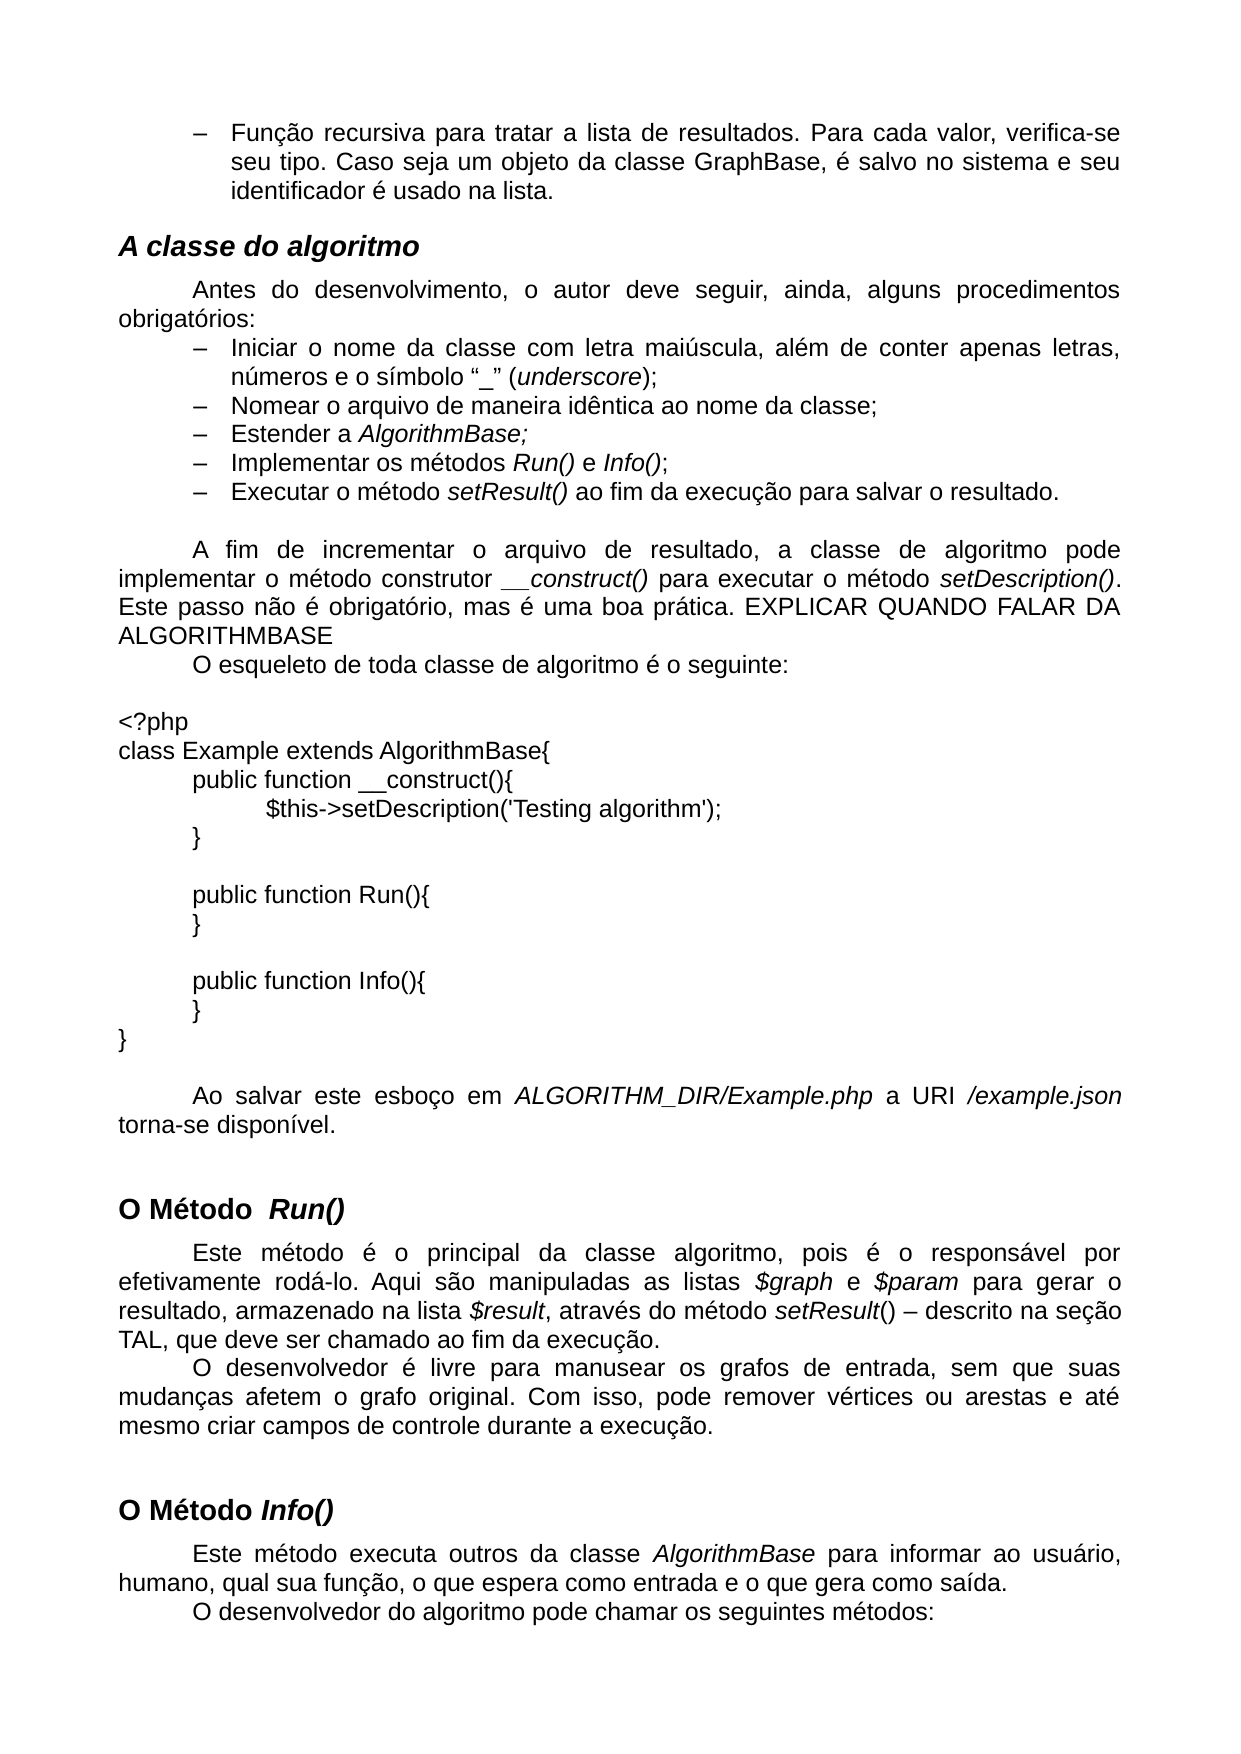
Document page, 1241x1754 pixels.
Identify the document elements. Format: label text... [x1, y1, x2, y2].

list Iniciar o nome da classe com letra maiúscula, além de conter apenas letras, números e o símbolo “_” (underscore); [193, 333, 1122, 391]
text public function Info(){ [118, 966, 1122, 995]
text Este método é o principal da classe algoritmo, pois é o responsável por efetivamente rodá-lo. Aqui são manipuladas as listas $graph e $param para gerar o resultado, armazenado na lista $result, através do método setResult() – descrito na seção TAL, que deve ser chamado ao fim da execução. [118, 1238, 1122, 1353]
subtitle O Método Run() [118, 1192, 1122, 1226]
subtitle A classe do algoritmo [118, 229, 1122, 263]
list Nomear o arquivo de maneira idêntica ao nome da classe; [193, 391, 1122, 419]
text } [118, 822, 1122, 851]
text O desenvolvedor é livre para manusear os grafos de entrada, sem que suas mudanças afetem o grafo original. Com isso, pode remover vértices ou arestas e até mesmo criar campos de controle durante a execução. [118, 1353, 1122, 1439]
list Executar o método setResult() ao fim da execução para salvar o resultado. [193, 477, 1122, 506]
text } [118, 908, 1122, 937]
list Estender a AlgorithmBase; [193, 419, 1122, 448]
text O esqueleto de toda classe de algoritmo é o seguinte: [118, 650, 1122, 678]
text Ao salvar este esboço em ALGORITHM_DIR/Example.php a URI /example.json torna-se disponível. [118, 1081, 1122, 1138]
text } [118, 1023, 1122, 1052]
subtitle O Método Info() [118, 1493, 1122, 1527]
text public function __construct(){ [118, 765, 1122, 793]
text } [118, 995, 1122, 1023]
text class Example extends AlgorithmBase{ [118, 736, 1122, 765]
text public function Run(){ [118, 880, 1122, 908]
list Função recursiva para tratar a lista de resultados. Para cada valor, verifica-se seu tipo. Caso seja um objeto da classe GraphBase, é salvo no sistema e seu identificador é usado na lista. [193, 118, 1122, 204]
text Antes do desenvolvimento, o autor deve seguir, ainda, alguns procedimentos obrigatórios: [118, 276, 1122, 333]
text Este método executa outros da classe AlgorithmBase para informar ao usuário, humano, qual sua função, o que espera como entrada e o que gera como saída. [118, 1539, 1122, 1597]
text $this->setDescription('Testing algorithm'); [118, 793, 1122, 822]
text <?php [118, 707, 1122, 736]
text O desenvolvedor do algoritmo pode chamar os seguintes métodos: [118, 1597, 1122, 1626]
text A fim de incrementar o arquivo de resultado, a classe de algoritmo pode implementar o método construtor __construct() para executar o método setDescription(). Este passo não é obrigatório, mas é uma boa prática. EXPLICAR QUANDO FALAR DA ALGORITHMBASE [118, 535, 1122, 650]
list Implementar os métodos Run() e Info(); [193, 448, 1122, 477]
